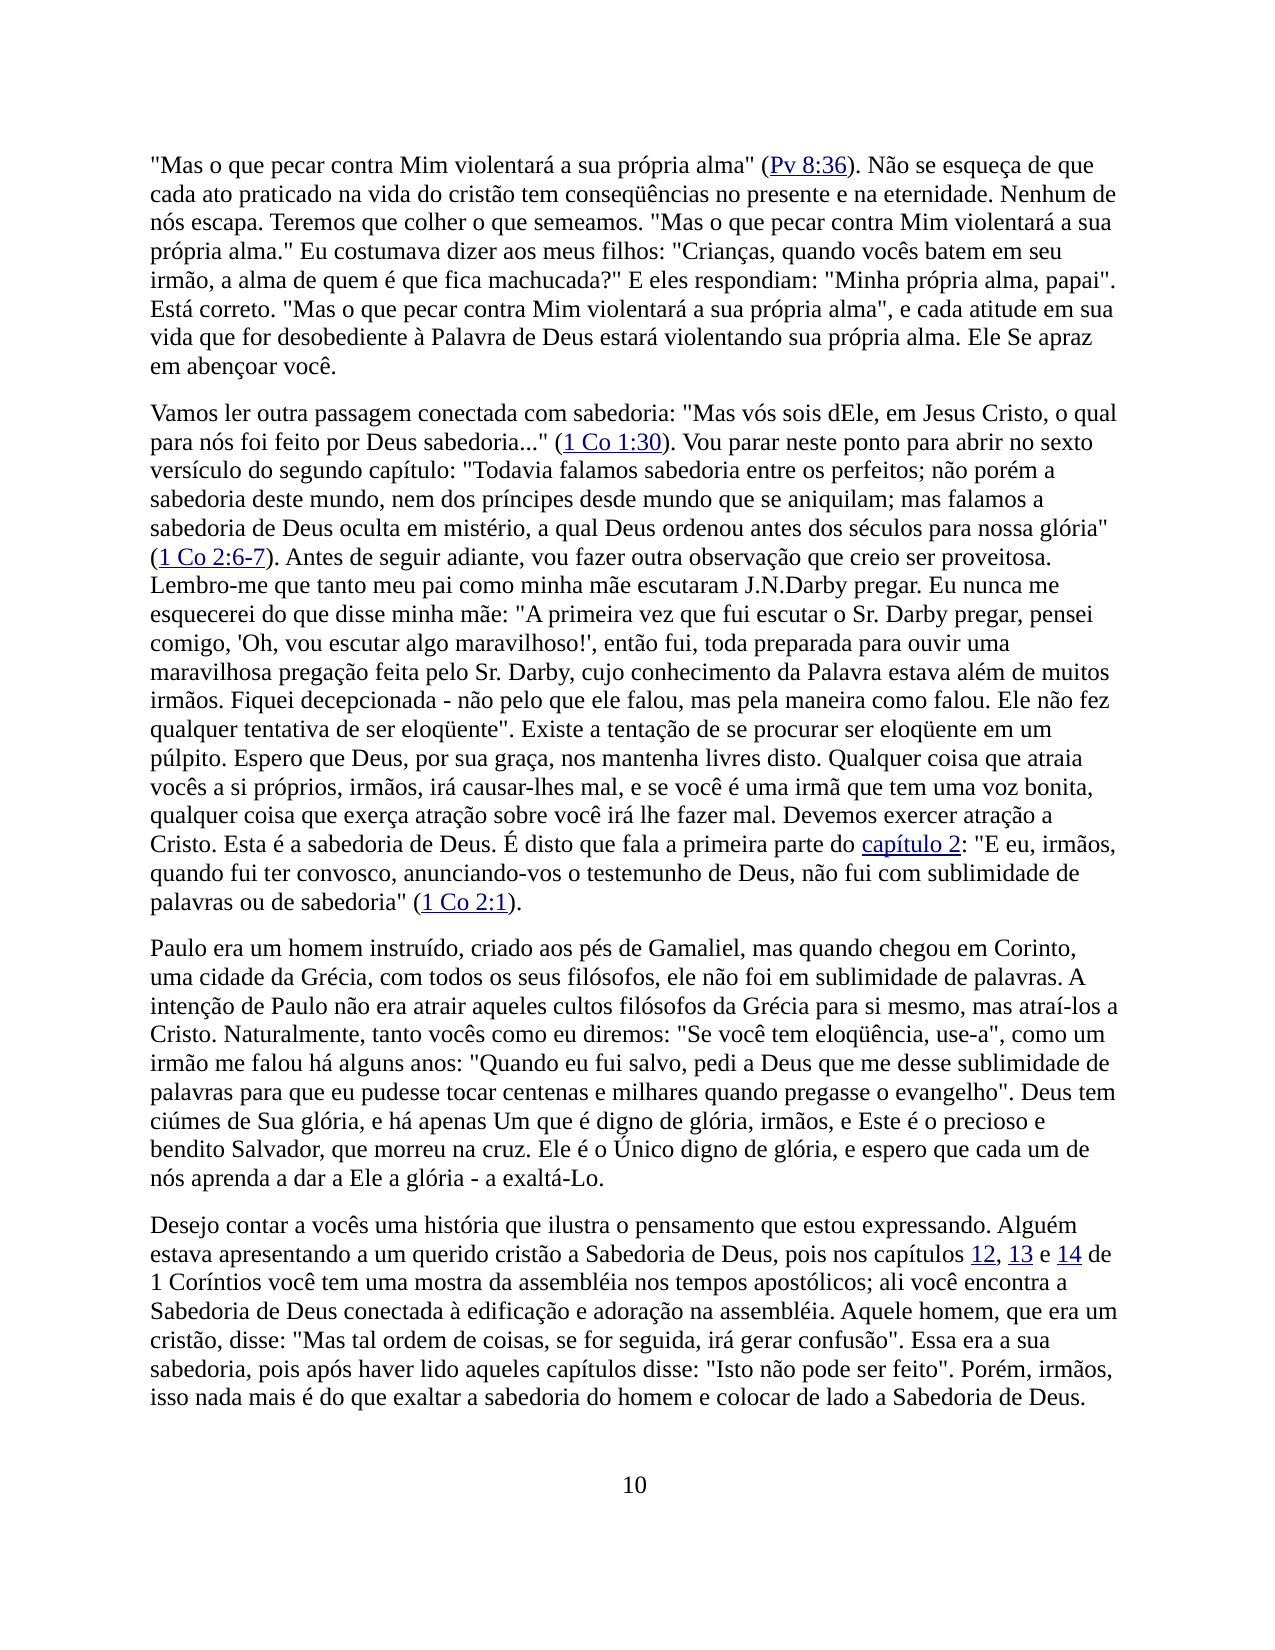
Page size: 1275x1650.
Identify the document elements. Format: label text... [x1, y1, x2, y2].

text Paulo era um homem instruído, criado aos pés de Gamaliel, mas quando chegou em Corinto, uma cidade da Grécia, com todos os seus filósofos, ele não foi em sublimidade de palavras. A intenção de Paulo não era atrair aqueles cultos filósofos da Grécia para si mesmo, mas atraí-los a Cristo. Naturalmente, tanto vocês como eu diremos: "Se você tem eloqüência, use-a", como um irmão me falou há alguns anos: "Quando eu fui salvo, pedi a Deus que me desse sublimidade de palavras para que eu pudesse tocar centenas e milhares quando pregasse o evangelho". Deus tem ciúmes de Sua glória, e há apenas Um que é digno de glória, irmãos, e Este é o precioso e bendito Salvador, que morreu na cruz. Ele é o Único digno de glória, e espero que cada um de nós aprenda a dar a Ele a glória - a exaltá-Lo. [150, 933, 1125, 1192]
text Desejo contar a vocês uma história que ilustra o pensamento que estou expressando. Alguém estava apresentando a um querido cristão a Sabedoria de Deus, pois nos capítulos 12, 13 e 14 de 1 Coríntios você tem uma mostra da assembléia nos tempos apostólicos; ali você encontra a Sabedoria de Deus conectada à edificação e adoração na assembléia. Aquele homem, que era um cristão, disse: "Mas tal ordem de coisas, se for seguida, irá gerar confusão". Essa era a sua sabedoria, pois após haver lido aqueles capítulos disse: "Isto não pode ser feito". Porém, irmãos, isso nada mais é do que exaltar a sabedoria do homem e colocar de lado a Sabedoria de Deus. [150, 1210, 1125, 1411]
text "Mas o que pecar contra Mim violentará a sua própria alma" (Pv 8:36). Não se esqueça de que cada ato praticado na vida do cristão tem conseqüências no presente e na eternidade. Nenhum de nós escapa. Teremos que colher o que semeamos. "Mas o que pecar contra Mim violentará a sua própria alma." Eu costumava dizer aos meus filhos: "Crianças, quando vocês batem em seu irmão, a alma de quem é que fica machucada?" E eles respondiam: "Minha própria alma, papai". Está correto. "Mas o que pecar contra Mim violentará a sua própria alma", e cada atitude em sua vida que for desobediente à Palavra de Deus estará violentando sua própria alma. Ele Se apraz em abençoar você. [150, 150, 1125, 380]
text Vamos ler outra passagem conectada com sabedoria: "Mas vós sois dEle, em Jesus Cristo, o qual para nós foi feito por Deus sabedoria..." (1 Co 1:30). Vou parar neste ponto para abrir no sexto versículo do segundo capítulo: "Todavia falamos sabedoria entre os perfeitos; não porém a sabedoria deste mundo, nem dos príncipes desde mundo que se aniquilam; mas falamos a sabedoria de Deus oculta em mistério, a qual Deus ordenou antes dos séculos para nossa glória" (1 Co 2:6-7). Antes de seguir adiante, vou fazer outra observação que creio ser proveitosa. Lembro-me que tanto meu pai como minha mãe escutaram J.N.Darby pregar. Eu nunca me esquecerei do que disse minha mãe: "A primeira vez que fui escutar o Sr. Darby pregar, pensei comigo, 'Oh, vou escutar algo maravilhoso!', então fui, toda preparada para ouvir uma maravilhosa pregação feita pelo Sr. Darby, cujo conhecimento da Palavra estava além de muitos irmãos. Fiquei decepcionada - não pelo que ele falou, mas pela maneira como falou. Ele não fez qualquer tentativa de ser eloqüente". Existe a tentação de se procurar ser eloqüente em um púlpito. Espero que Deus, por sua graça, nos mantenha livres disto. Qualquer coisa que atraia vocês a si próprios, irmãos, irá causar-lhes mal, e se você é uma irmã que tem uma voz bonita, qualquer coisa que exerça atração sobre você irá lhe fazer mal. Devemos exercer atração a Cristo. Esta é a sabedoria de Deus. É disto que fala a primeira parte do capítulo 2: "E eu, irmãos, quando fui ter convosco, anunciando-vos o testemunho de Deus, não fui com sublimidade de palavras ou de sabedoria" (1 Co 2:1). [150, 398, 1125, 915]
